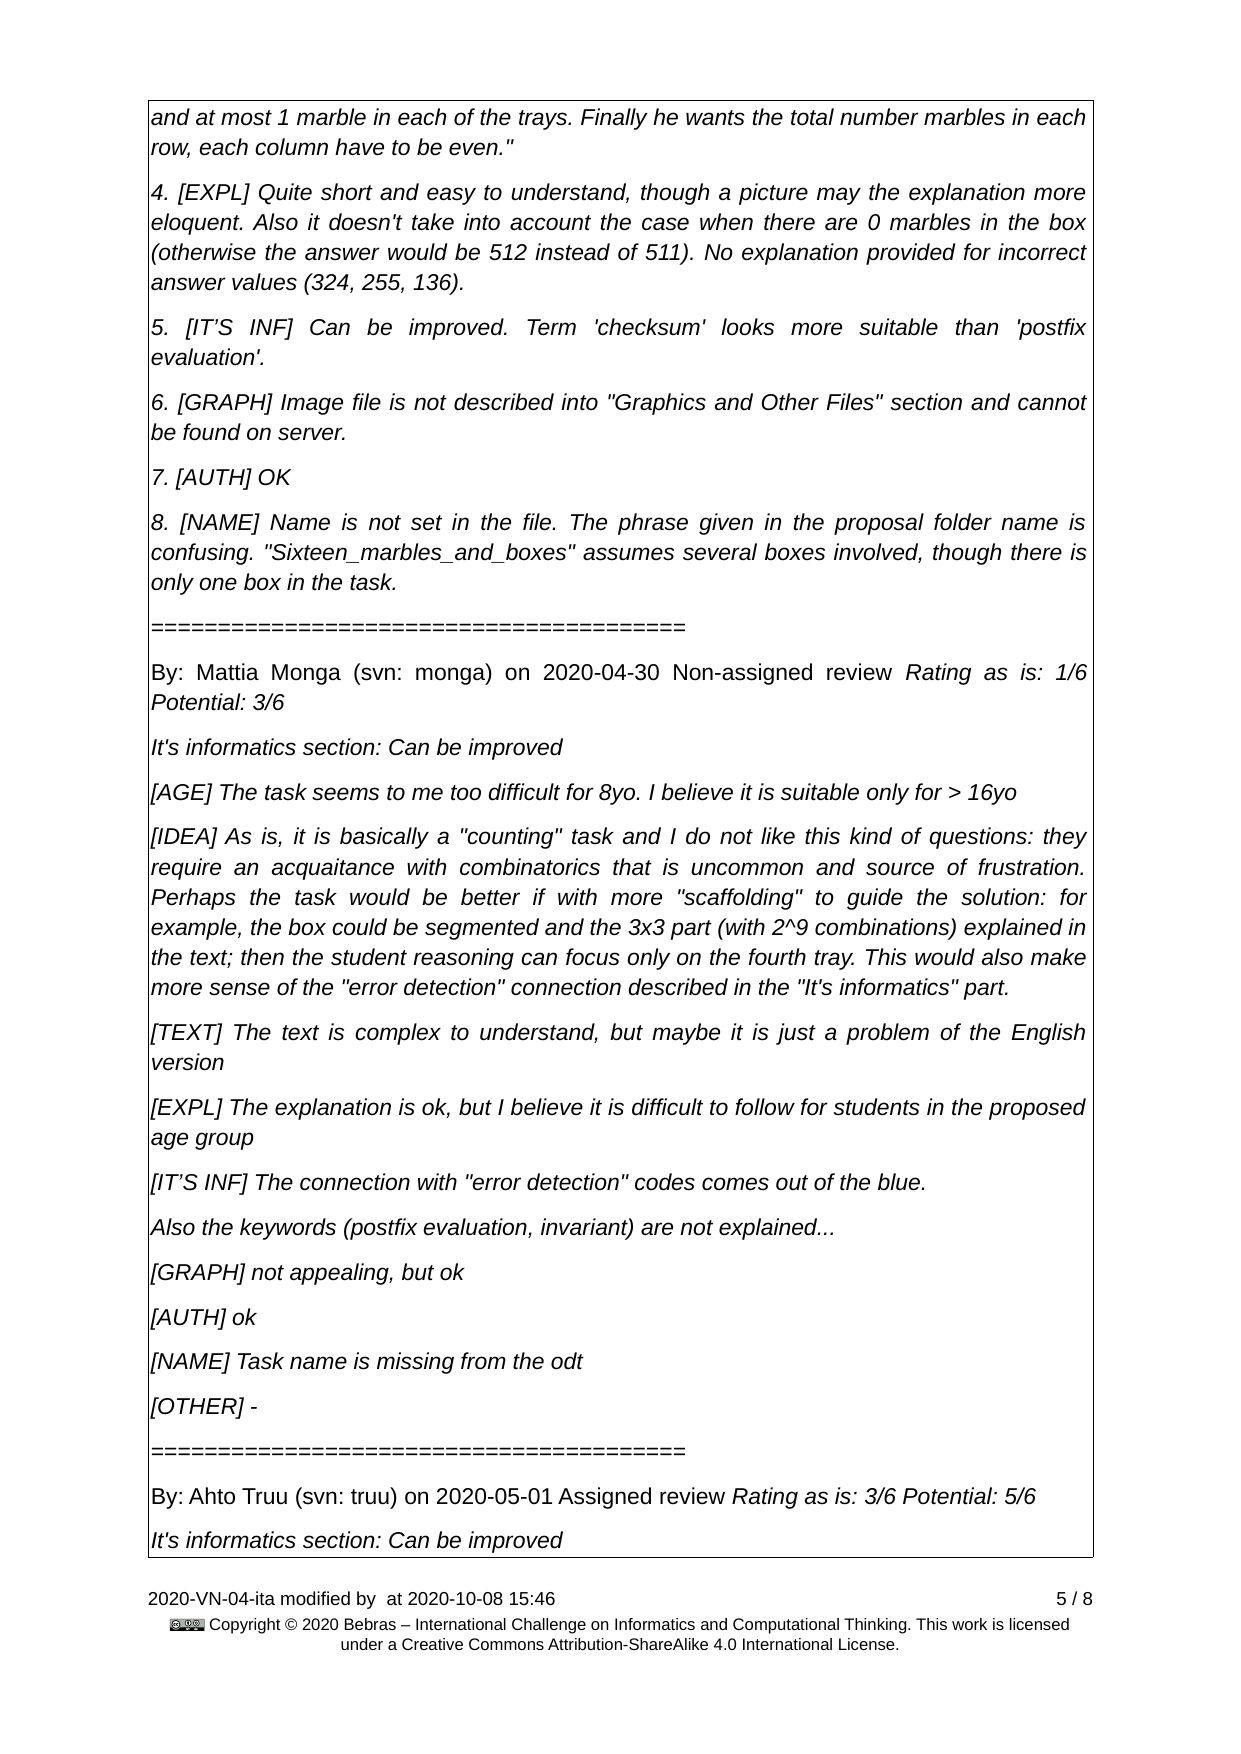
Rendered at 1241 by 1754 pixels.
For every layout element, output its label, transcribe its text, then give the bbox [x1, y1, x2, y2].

text [NAME] Task name is missing from the odt [149, 1345, 1093, 1374]
text ======================================== [149, 611, 1093, 640]
text [TEXT] The text is complex to understand, but maybe it is just a problem of the English version [149, 1016, 1093, 1076]
text 8. [NAME] Name is not set in the file. The phrase given in the proposal folder name is confusing. "Sixteen_marbles_and_boxes" assumes several boxes involved, though there is only one box in the task. [149, 506, 1093, 595]
text 5. [IT’S INF] Can be improved. Term 'checksum' looks more suitable than 'postfix evaluation'. [149, 311, 1093, 370]
text It's informatics section: Can be improved [149, 1524, 1093, 1557]
text [AGE] The task seems to me too difficult for 8yo. I believe it is suitable only for > 16yo [149, 775, 1093, 805]
text [OTHER] - [149, 1390, 1093, 1419]
text By: Mattia Monga (svn: monga) on 2020-04-30 Non-assigned review Rating as is: 1/6 Potential: 3/6 [149, 656, 1093, 715]
text 4. [EXPL] Quite short and easy to understand, though a picture may the explanation more eloquent. Also it doesn't take into account the case when there are 0 marbles in the box (otherwise the answer would be 512 instead of 511). No explanation provided for incorrect answer values (324, 255, 136). [149, 175, 1093, 295]
text [AUTH] ok [149, 1300, 1093, 1330]
text 7. [AUTH] OK [149, 461, 1093, 490]
text [IT’S INF] The connection with "error detection" codes comes out of the blue. [149, 1166, 1093, 1195]
text [IDEA] As is, it is basically a "counting" task and I do not like this kind of questions: they require an acquaitance with combinatorics that is uncommon and source of frustration. Perhaps the task would be better if with more "scaffolding" to guide the solution: for example, the box could be segmented and the 3x3 part (with 2^9 combinations) explained in the text; then the student reasoning can focus only on the fourth tray. This would also make more sense of the "error detection" connection described in the "It's informatics" part. [149, 820, 1093, 1001]
text Also the keywords (postfix evaluation, invariant) are not explained... [149, 1211, 1093, 1240]
text By: Ahto Truu (svn: truu) on 2020-05-01 Assigned review Rating as is: 3/6 Potential: 5/6 [149, 1479, 1093, 1509]
text [GRAPH] not appealing, but ok [149, 1256, 1093, 1285]
text and at most 1 marble in each of the trays. Finally he wants the total number marbles in each row, each column have to be even." [149, 101, 1093, 160]
text It's informatics section: Can be improved [149, 731, 1093, 760]
text 6. [GRAPH] Image file is not described into "Graphics and Other Files" section and cannot be found on server. [149, 386, 1093, 445]
text ======================================== [149, 1435, 1093, 1464]
text [EXPL] The explanation is ok, but I believe it is difficult to follow for students in the proposed age group [149, 1091, 1093, 1151]
